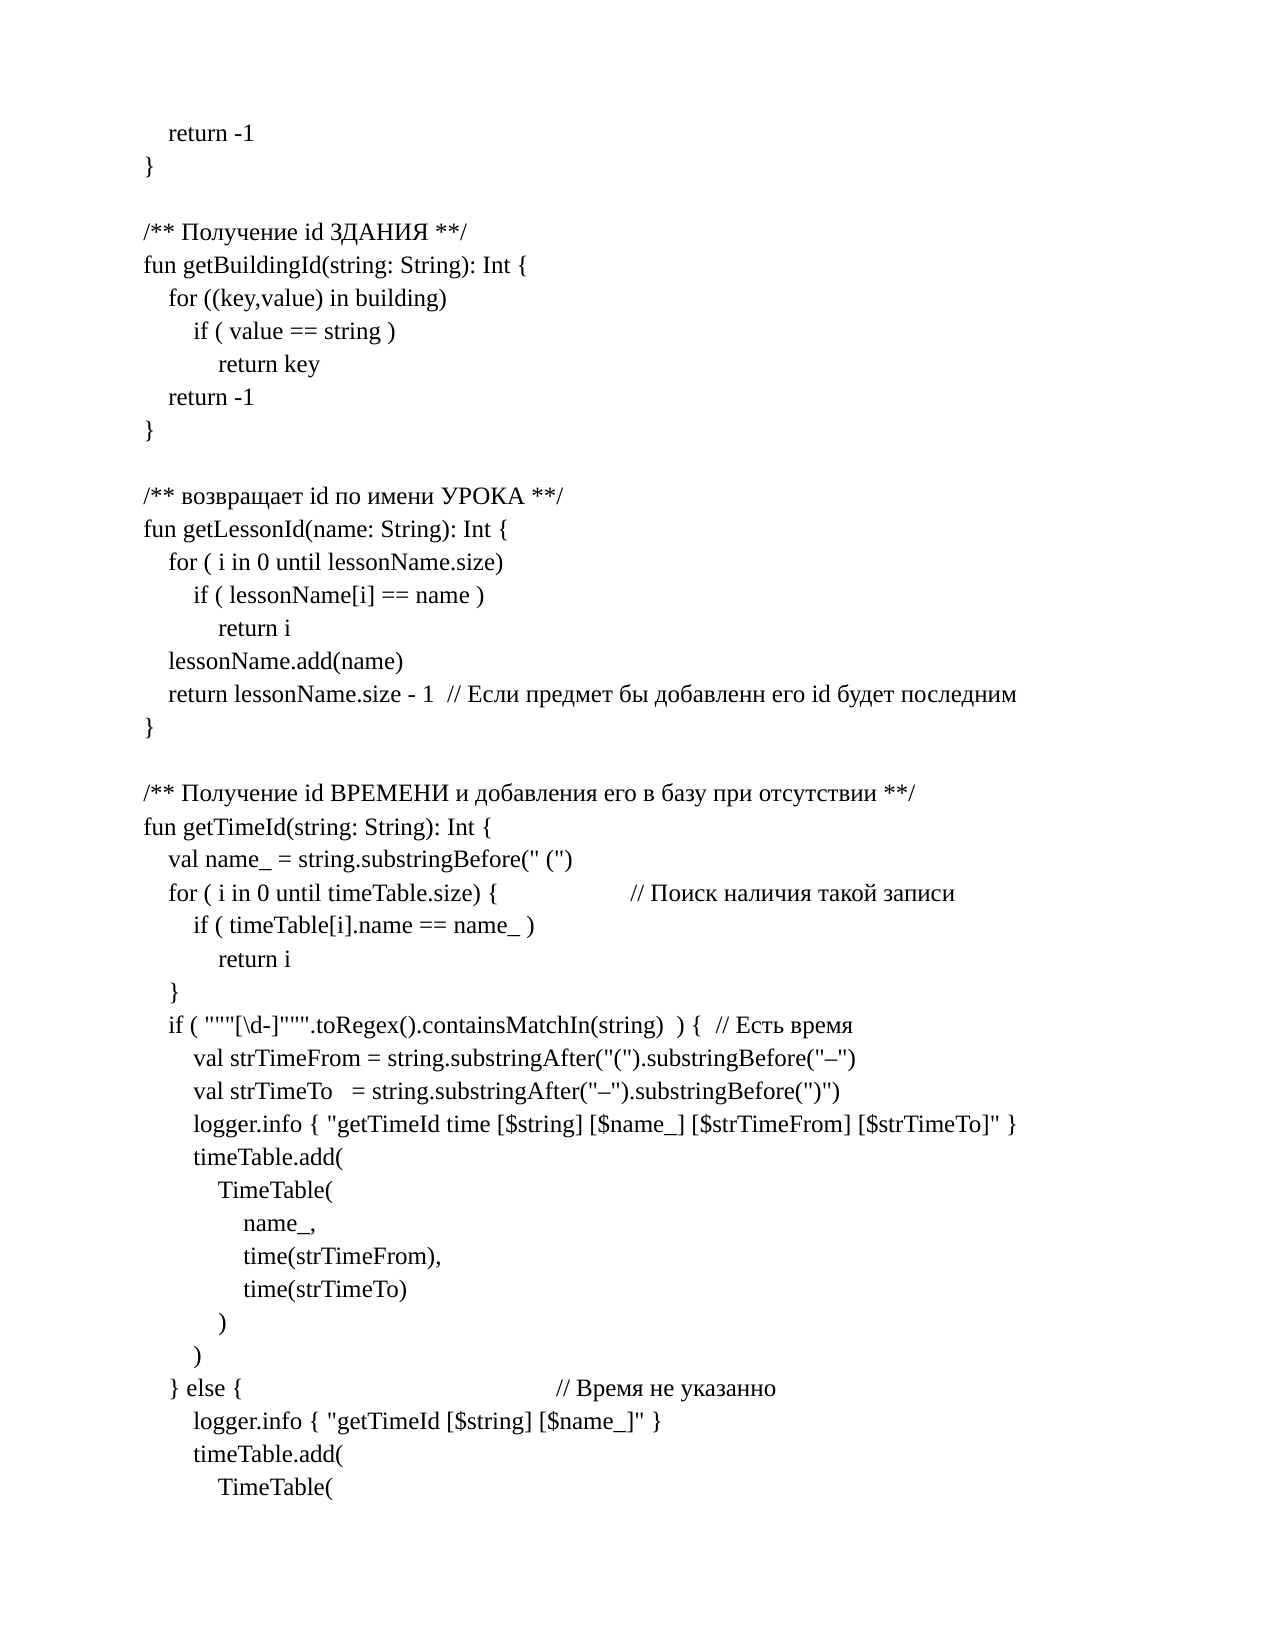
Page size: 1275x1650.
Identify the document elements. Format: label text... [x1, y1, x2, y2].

text return -1 } /** Получение id ЗДАНИЯ **/ fun getBuildingId(string: String): Int { for ((key,value) in building) if ( value == string ) return key return -1 } /** возвращает id по имени УРОКА **/ fun getLessonId(name: String): Int { for ( i in 0 until lessonName.size) if ( lessonName[i] == name ) return i lessonName.add(name) return lessonName.size - 1 // Если предмет бы добавленн его id будет последним } /** Получение id ВРЕМЕНИ и добавления его в базу при отсутствии **/ fun getTimeId(string: String): Int { val name_ = string.substringBefore(" (") for ( i in 0 until timeTable.size) { // Поиск наличия такой записи if ( timeTable[i].name == name_ ) return i } if ( """[\d-]""".toRegex().containsMatchIn(string) ) { // Есть время val strTimeFrom = string.substringAfter("(").substringBefore("–") val strTimeTo = string.substringAfter("–").substringBefore(")") logger.info { "getTimeId time [$string] [$name_] [$strTimeFrom] [$strTimeTo]" } timeTable.add( TimeTable( name_, time(strTimeFrom), time(strTimeTo) ) ) } else { // Время не указанно logger.info { "getTimeId [$string] [$name_]" } timeTable.add( TimeTable( [118, 118, 1157, 1501]
